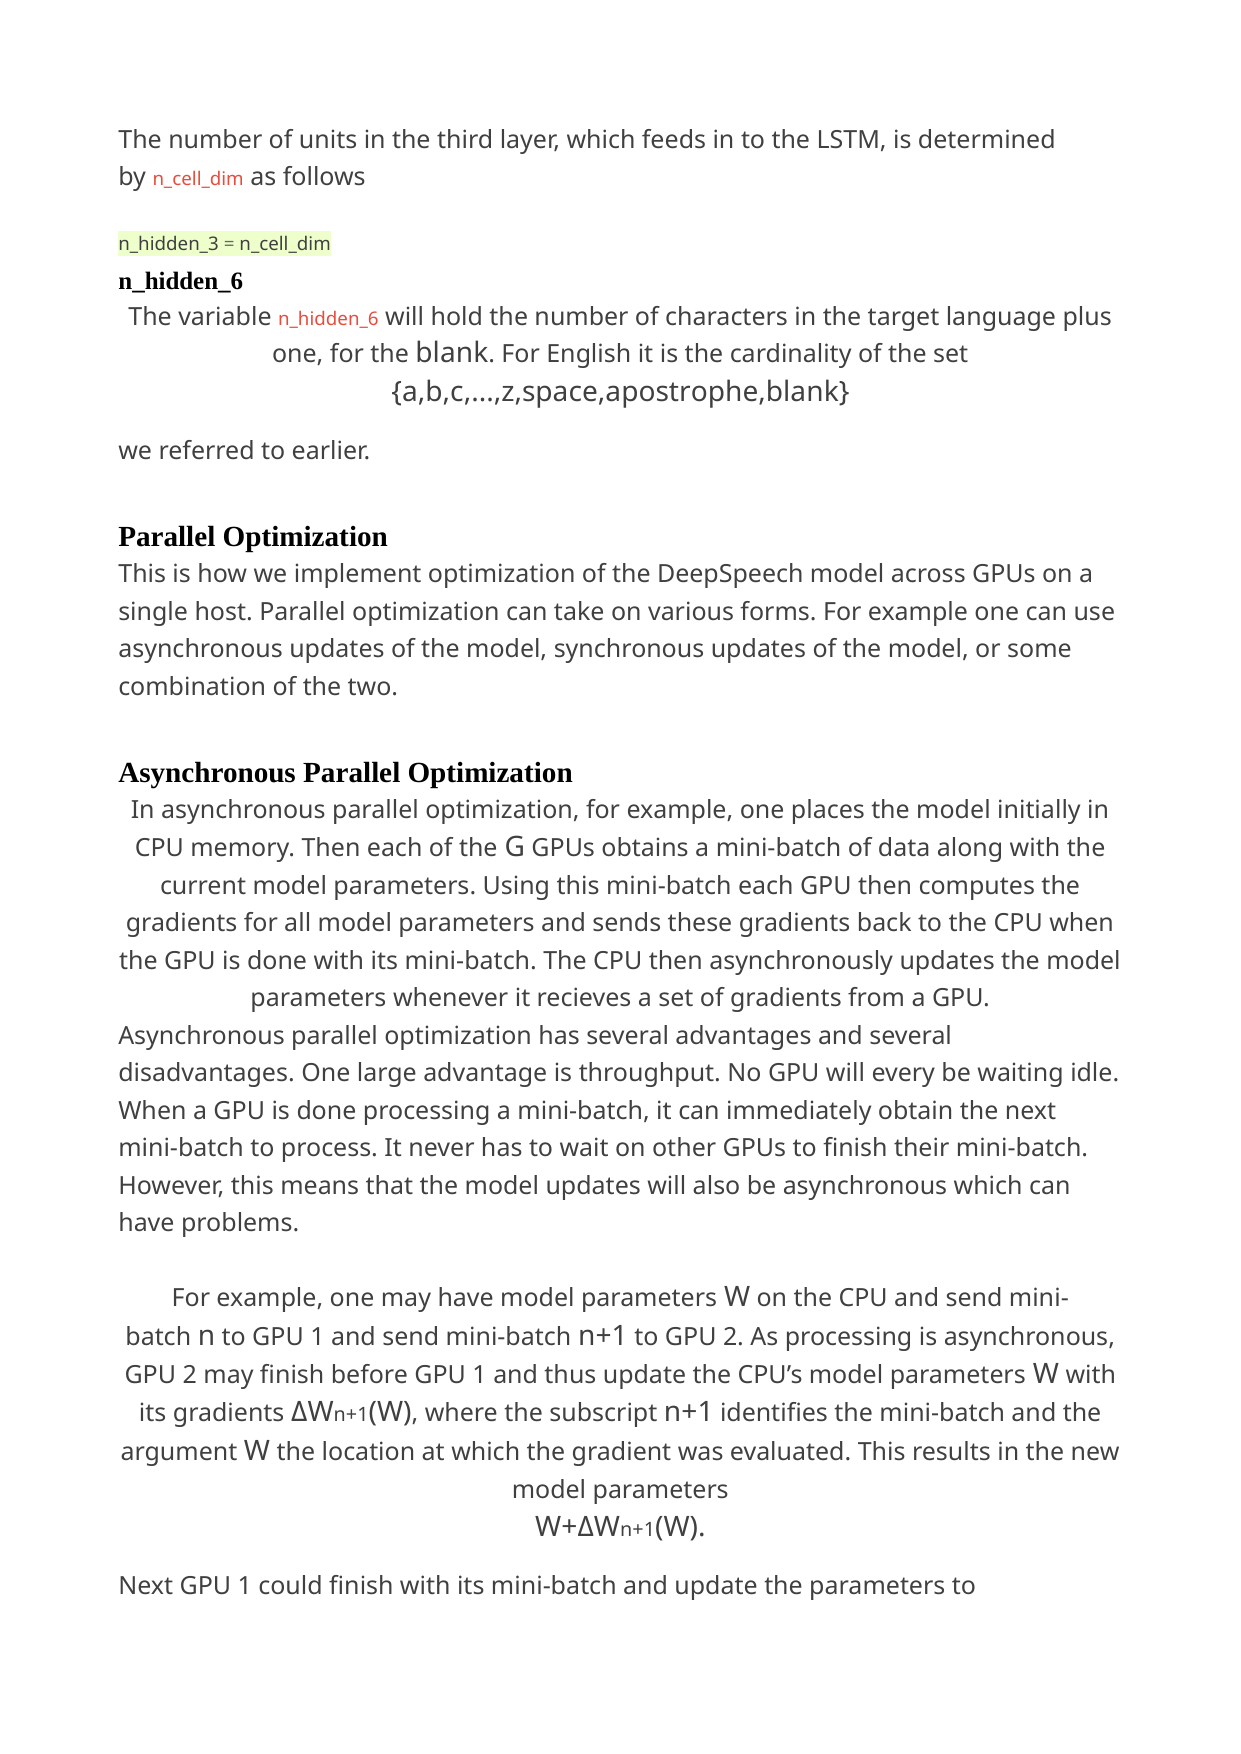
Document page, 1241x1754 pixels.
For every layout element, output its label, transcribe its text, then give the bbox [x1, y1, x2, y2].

text W+ΔWn+1(W). [118, 1506, 1122, 1544]
text This is how we implement optimization of the DeepSpeech model across GPUs on a single host. Parallel optimization can take on various forms. For example one can use asynchronous updates of the model, synchronous updates of the model, or some combination of the two. [118, 553, 1122, 703]
text we referred to earlier. [118, 429, 1122, 467]
subtitle Parallel Optimization [118, 519, 1122, 553]
subtitle Asynchronous Parallel Optimization [118, 755, 1122, 788]
text Next GPU 1 could finish with its mini-batch and update the parameters to [118, 1564, 1122, 1602]
text The variable n_hidden_6 will hold the number of characters in the target language plus one, for the blank. For English it is the cardinality of the set [118, 295, 1122, 371]
text In asynchronous parallel optimization, for example, one places the model initially in CPU memory. Then each of the G GPUs obtains a mini-batch of data along with the current model parameters. Using this mini-batch each GPU then computes the gradients for all model parameters and sends these gradients back to the CPU when the GPU is done with its mini-batch. The CPU then asynchronously updates the model parameters whenever it recieves a set of gradients from a GPU. [118, 788, 1122, 1014]
text For example, one may have model parameters W on the CPU and send mini-batch n to GPU 1 and send mini-batch n+1 to GPU 2. As processing is asynchronous, GPU 2 may finish before GPU 1 and thus update the CPU’s model parameters W with its gradients ΔWn+1(W), where the subscript n+1 identifies the mini-batch and the argument W the location at which the gradient was evaluated. This results in the new model parameters [118, 1277, 1122, 1506]
text The number of units in the third layer, which feeds in to the LSTM, is determined by n_cell_dim as follows [118, 118, 1122, 193]
text Asynchronous parallel optimization has several advantages and several disadvantages. One large advantage is throughput. No GPU will every be waiting idle. When a GPU is done processing a mini-batch, it can immediately obtain the next mini-batch to process. It never has to wait on other GPUs to finish their mini-batch. However, this means that the model updates will also be asynchronous which can have problems. [118, 1014, 1122, 1239]
text {a,b,c,...,z,space,apostrophe,blank} [118, 371, 1122, 409]
text n_hidden_3 = n_cell_dim [118, 231, 1122, 256]
text n_hidden_6 [118, 266, 1122, 295]
